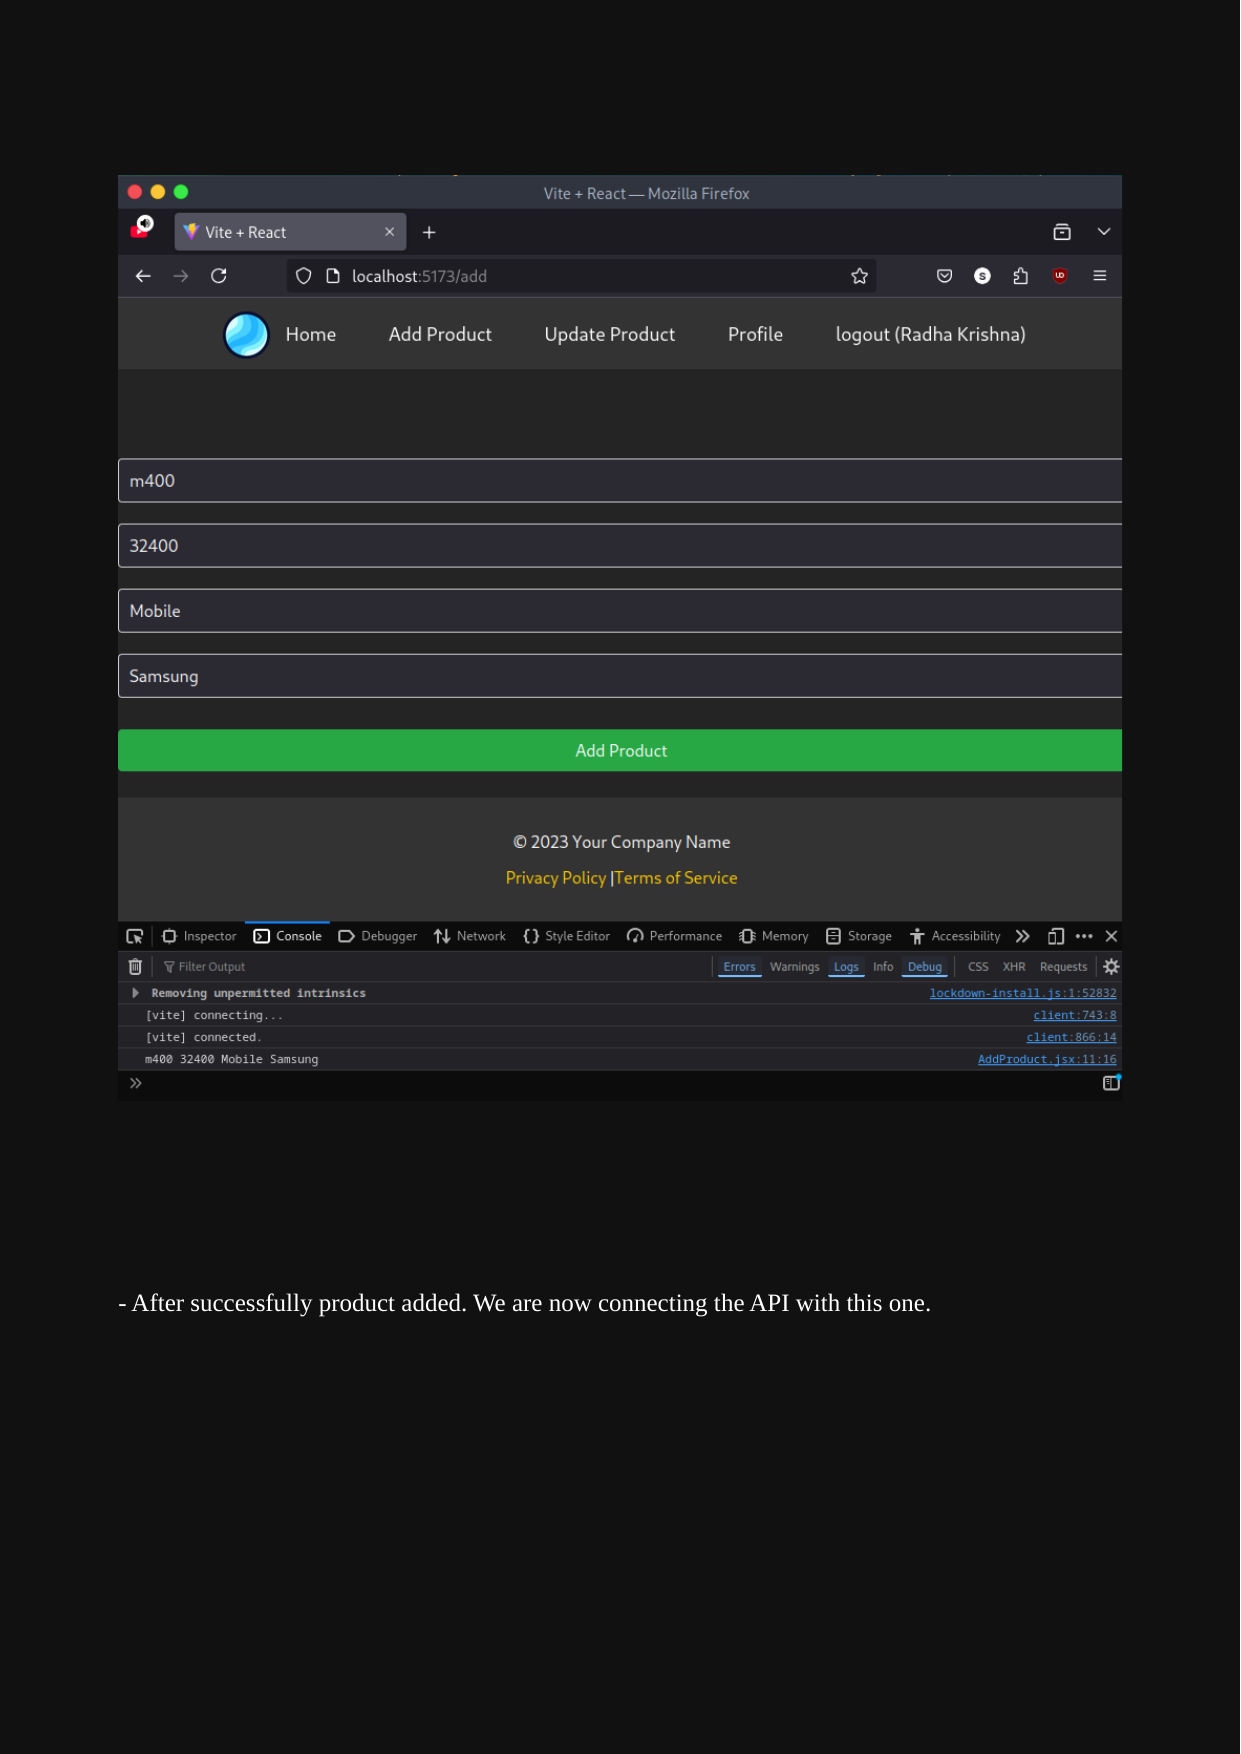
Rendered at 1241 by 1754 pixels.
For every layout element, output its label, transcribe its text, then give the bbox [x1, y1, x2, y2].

picture [118, 175, 1123, 1101]
text - After successfully product added. We are now connecting the API with this one. [118, 1288, 1122, 1316]
